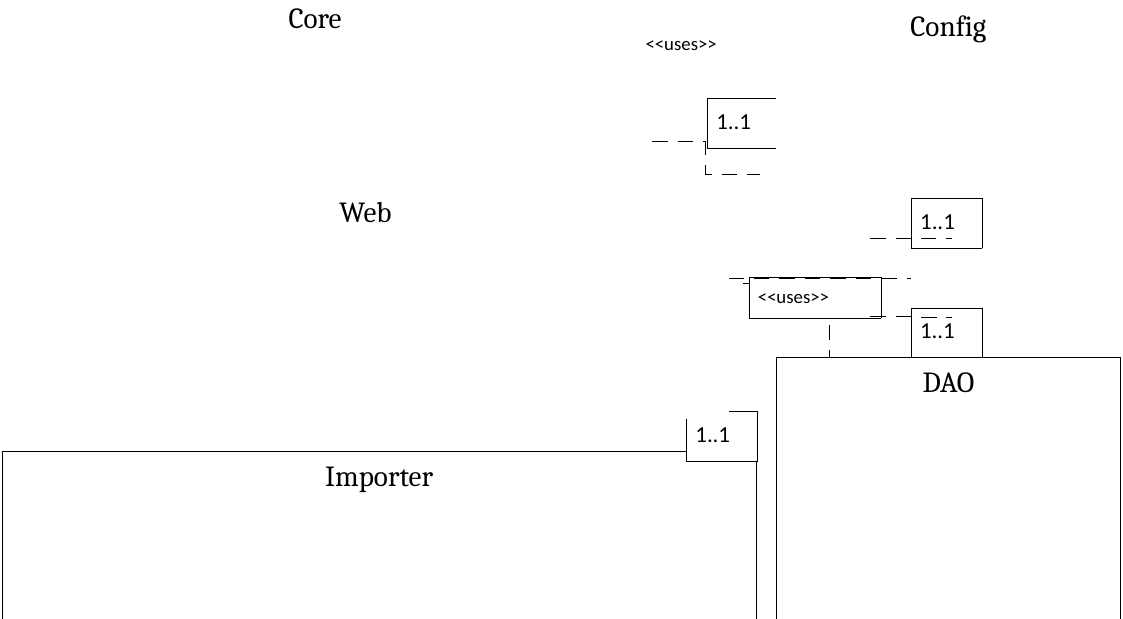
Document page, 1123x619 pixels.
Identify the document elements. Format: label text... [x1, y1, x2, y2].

text <<uses>> [758, 286, 872, 308]
text <<uses>> [645, 32, 756, 54]
text Core [2, 2, 628, 35]
text Importer [11, 460, 747, 493]
text DAO [785, 366, 1111, 399]
text 1..1 [716, 107, 769, 135]
text Config [785, 11, 1112, 44]
text 1..1 [920, 316, 973, 344]
text Web [11, 196, 720, 230]
text 1..1 [695, 420, 748, 448]
text 1..1 [920, 207, 973, 235]
